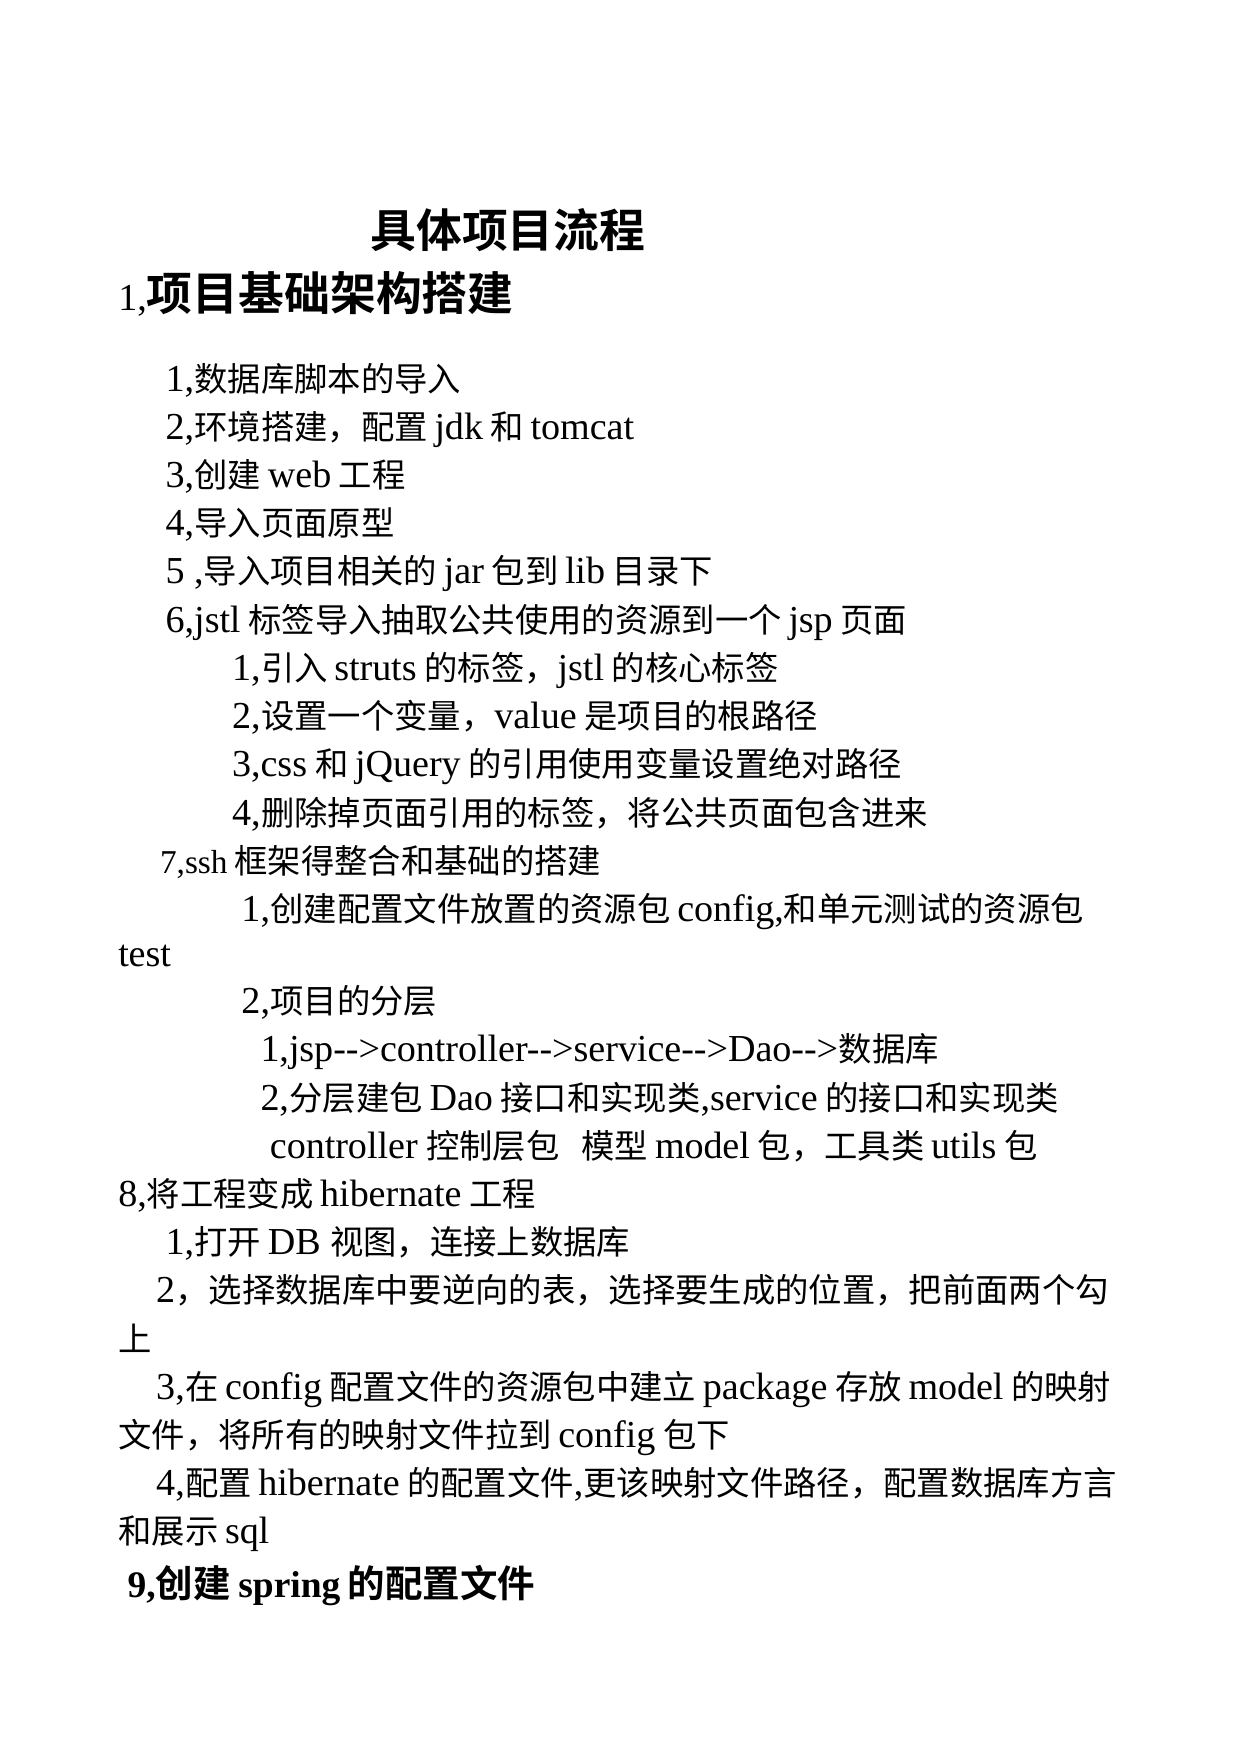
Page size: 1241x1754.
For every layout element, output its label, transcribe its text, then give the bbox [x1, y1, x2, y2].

text 2，选择数据库中要逆向的表，选择要生成的位置，把前面两个勾上 [118, 1264, 1122, 1361]
text controller控制层包 模型model包，工具类utils包 [118, 1119, 1122, 1168]
text 4,删除掉页面引用的标签，将公共页面包含进来 [118, 786, 1122, 834]
text 1,项目基础架构搭建 [118, 261, 1122, 323]
text 9,创建spring的配置文件 [118, 1553, 1122, 1608]
text 2,项目的分层 [118, 975, 1122, 1023]
text 3,css和jQuery的引用使用变量设置绝对路径 [118, 738, 1122, 786]
text 7,ssh框架得整合和基础的搭建 [118, 834, 1122, 883]
text 2,设置一个变量，value是项目的根路径 [118, 690, 1122, 738]
text 4,配置hibernate的配置文件,更该映射文件路径，配置数据库方言和展示sql [118, 1457, 1122, 1553]
text 5 ,导入项目相关的jar包到lib目录下 [118, 545, 1122, 593]
text 6,jstl标签导入抽取公共使用的资源到一个jsp页面 [118, 593, 1122, 642]
text 1,jsp-->controller-->service-->Dao-->数据库 [118, 1023, 1122, 1071]
text 3,在config配置文件的资源包中建立package存放model的映射文件，将所有的映射文件拉到config包下 [118, 1361, 1122, 1457]
text 1,打开DB 视图，连接上数据库 [118, 1216, 1122, 1264]
text 4,导入页面原型 [118, 497, 1122, 545]
text 2,分层建包Dao接口和实现类,service的接口和实现类 [118, 1071, 1122, 1119]
text 1,创建配置文件放置的资源包config,和单元测试的资源包test [118, 883, 1122, 975]
text 2,环境搭建，配置jdk和tomcat [118, 401, 1122, 449]
text 1,数据库脚本的导入 [118, 352, 1122, 401]
text 8,将工程变成hibernate工程 [118, 1168, 1122, 1216]
text 具体项目流程 [118, 195, 1122, 261]
text 1,引入struts的标签，jstl的核心标签 [118, 642, 1122, 690]
text 3,创建web工程 [118, 449, 1122, 497]
